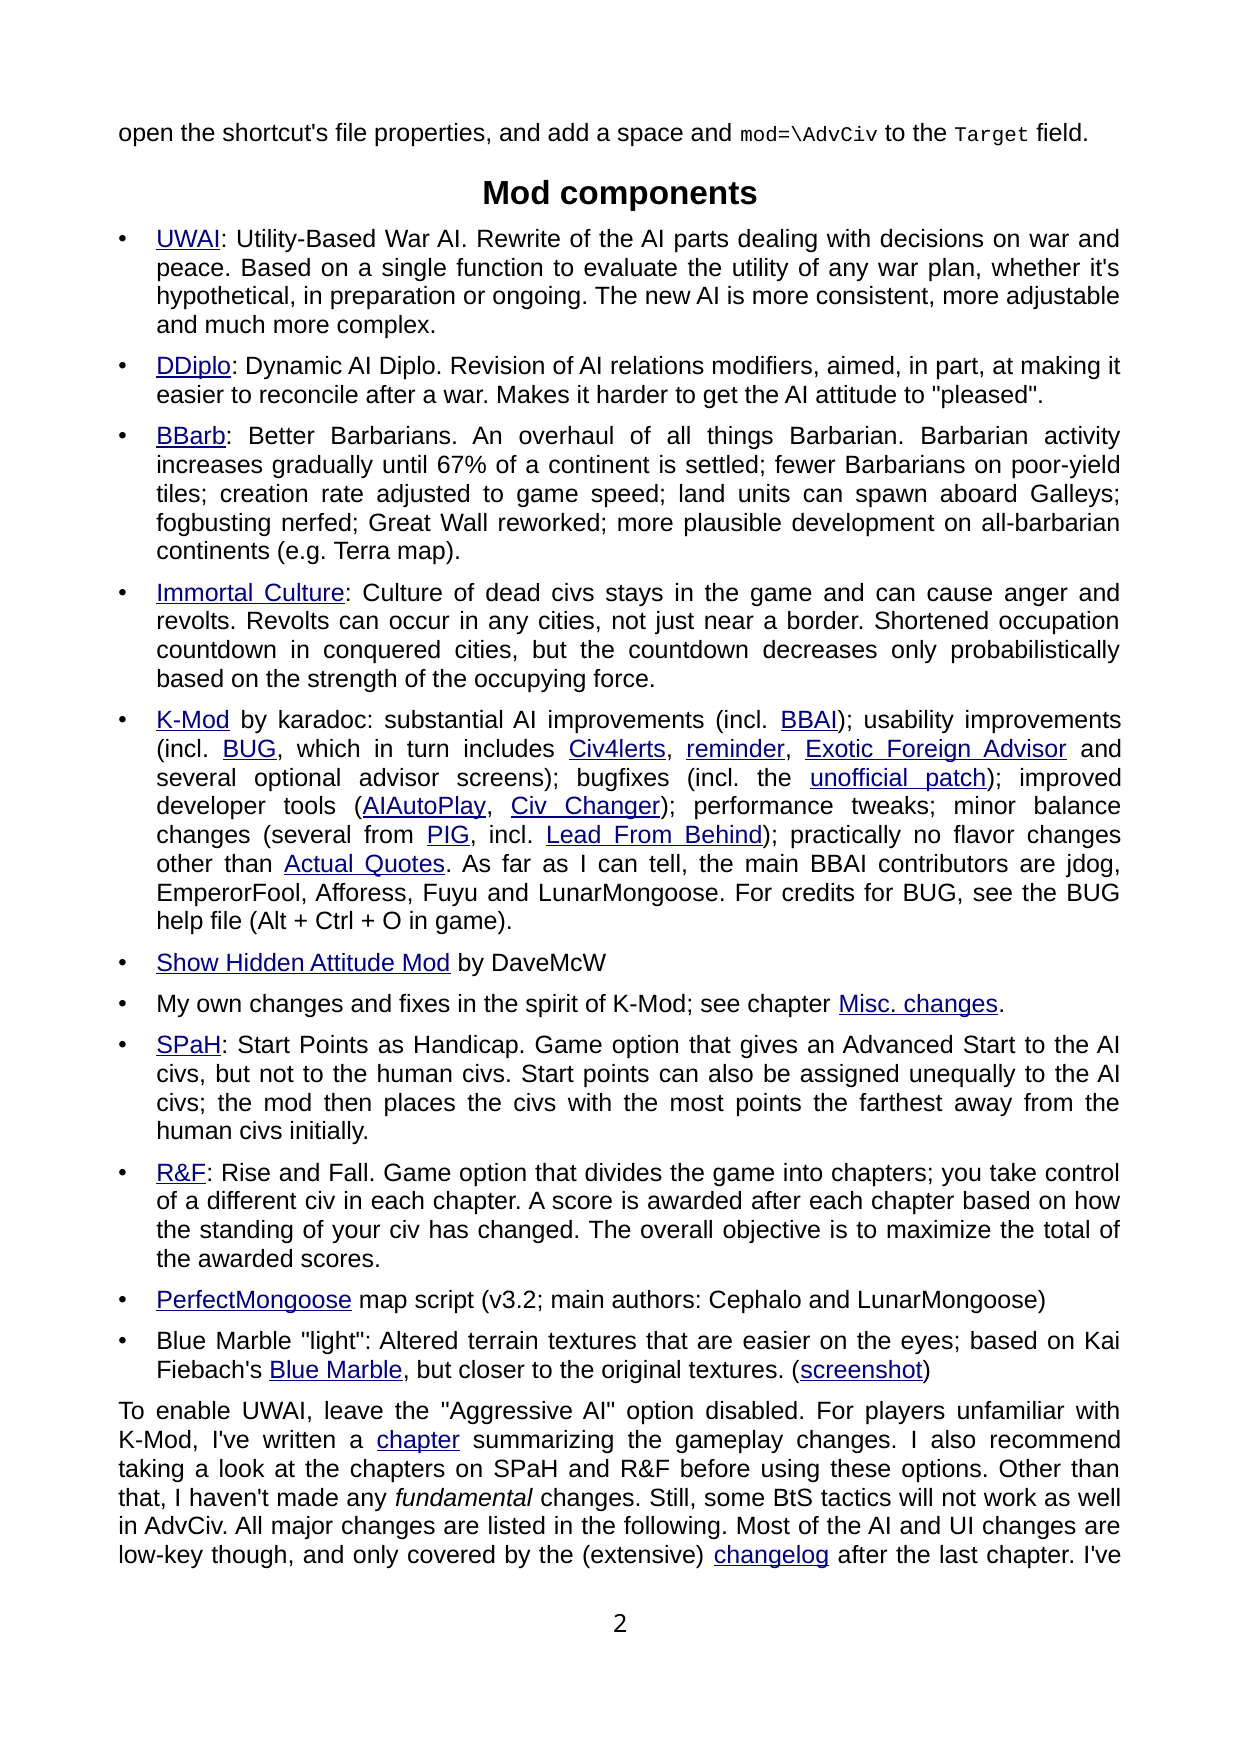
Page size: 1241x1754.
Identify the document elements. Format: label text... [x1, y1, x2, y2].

list DDiplo: Dynamic AI Diplo. Revision of AI relations modifiers, aimed, in part, at making it easier to reconcile after a war. Makes it harder to get the AI attitude to "pleased". [118, 351, 1122, 409]
list K-Mod by karadoc: substantial AI improvements (incl. BBAI); usability improvements (incl. BUG, which in turn includes Civ4lerts, reminder, Exotic Foreign Advisor and several optional advisor screens); bugfixes (incl. the unofficial patch); improved developer tools (AIAutoPlay, Civ Changer); performance tweaks; minor balance changes (several from PIG, incl. Lead From Behind); practically no flavor changes other than Actual Quotes. As far as I can tell, the main BBAI contributors are jdog, EmperorFool, Afforess, Fuyu and LunarMongoose. For credits for BUG, see the BUG help file (Alt + Ctrl + O in game). [118, 705, 1122, 935]
list PerfectMongoose map script (v3.2; main authors: Cephalo and LunarMongoose) [118, 1285, 1122, 1314]
list BBarb: Better Barbarians. An overhaul of all things Barbarian. Barbarian activity increases gradually until 67% of a continent is settled; fewer Barbarians on poor-yield tiles; creation rate adjusted to game speed; land units can spawn aboard Galleys; fogbusting nerfed; Great Wall reworked; more plausible development on all-barbarian continents (e.g. Terra map). [118, 421, 1122, 565]
list Immortal Culture: Culture of dead civs stays in the game and can cause anger and revolts. Revolts can occur in any cities, not just near a border. Shortened occupation countdown in conquered cities, but the countdown decreases only probabilistically based on the strength of the occupying force. [118, 577, 1122, 693]
text To enable UWAI, leave the "Aggressive AI" option disabled. For players unfamiliar with K‑Mod, I've written a chapter summarizing the gameplay changes. I also recommend taking a look at the chapters on SPaH and R&F before using these options. Other than that, I haven't made any fundamental changes. Still, some BtS tactics will not work as well in AdvCiv. All major changes are listed in the following. Most of the AI and UI changes are low-key though, and only covered by the (extensive) changelog after the last chapter. I've [118, 1396, 1122, 1569]
list R&F: Rise and Fall. Game option that divides the game into chapters; you take control of a different civ in each chapter. A score is awarded after each chapter based on how the standing of your civ has changed. The overall objective is to maximize the total of the awarded scores. [118, 1157, 1122, 1273]
text open the shortcut's file properties, and add a space and mod=\AdvCiv to the Target field. [118, 118, 1122, 148]
list UWAI: Utility-Based War AI. Rewrite of the AI parts dealing with decisions on war and peace. Based on a single function to evaluate the utility of any war plan, whether it's hypothetical, in preparation or ongoing. The new AI is more consistent, more adjustable and much more complex. [118, 224, 1122, 339]
list SPaH: Start Points as Handicap. Game option that gives an Advanced Start to the AI civs, but not to the human civs. Start points can also be assigned unequally to the AI civs; the mod then places the civs with the most points the farthest away from the human civs initially. [118, 1030, 1122, 1145]
list Show Hidden Attitude Mod by DaveMcW [118, 947, 1122, 976]
list Blue Marble "light": Altered terrain textures that are easier on the eyes; based on Kai Fiebach's Blue Marble, but closer to the original textures. (screenshot) [118, 1326, 1122, 1384]
list My own changes and fixes in the spirit of K-Mod; see chapter Misc. changes. [118, 989, 1122, 1018]
subtitle Mod components [118, 173, 1122, 211]
